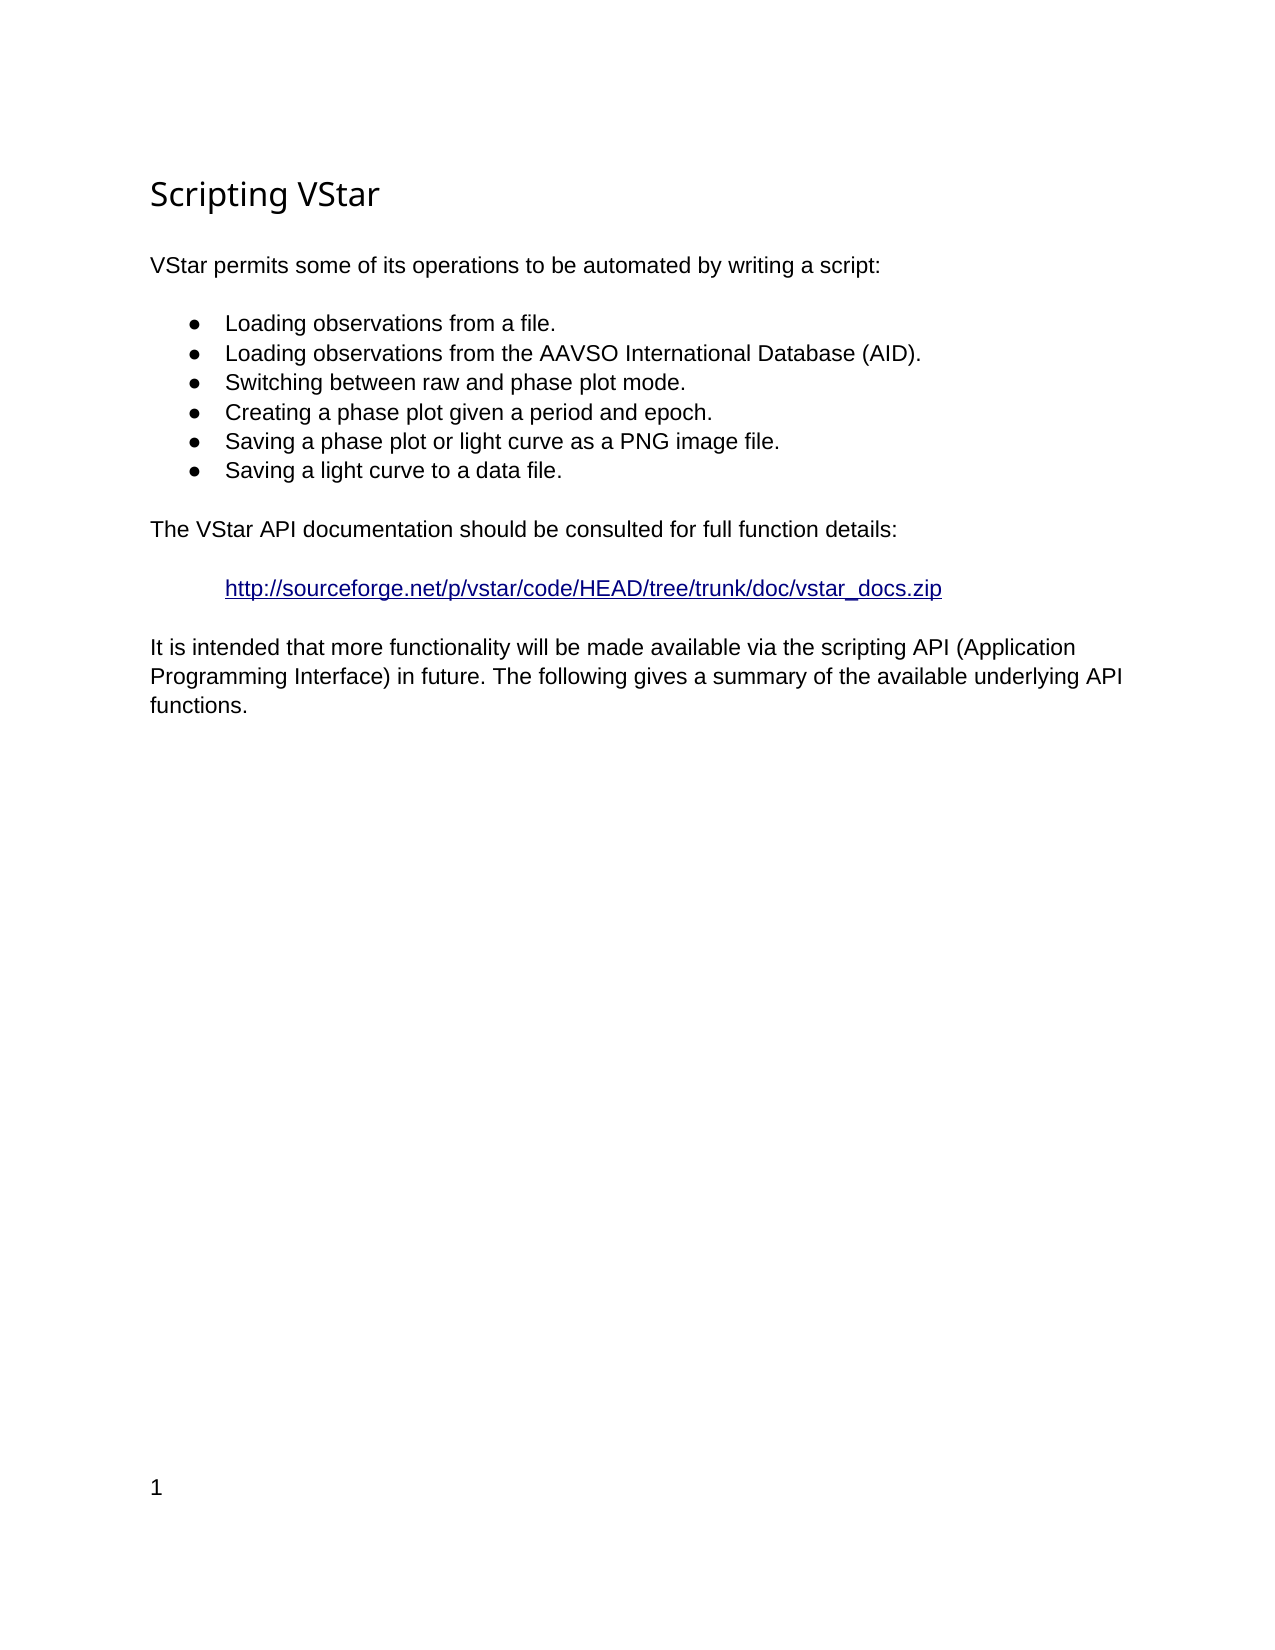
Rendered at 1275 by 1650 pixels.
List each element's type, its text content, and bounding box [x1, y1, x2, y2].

text It is intended that more functionality will be made available via the scripting API (Application Programming Interface) in future. The following gives a summary of the available underlying API functions. [150, 634, 1125, 719]
list Saving a light curve to a data file. [187, 458, 1125, 484]
list Saving a phase plot or light curve as a PNG image file. [187, 429, 1125, 454]
list Loading observations from a file. [187, 311, 1125, 337]
list Switching between raw and phase plot mode. [187, 370, 1125, 396]
list Loading observations from the AAVSO International Database (AID). [187, 341, 1125, 366]
text The VStar API documentation should be consulted for full function details: [150, 517, 1125, 542]
list Creating a phase plot given a period and epoch. [187, 399, 1125, 425]
text http://sourceforge.net/p/vstar/code/HEAD/tree/trunk/doc/vstar_docs.zip [225, 576, 1125, 601]
text VStar permits some of its operations to be automated by writing a script: [150, 252, 1125, 278]
subtitle Scripting VStar [150, 171, 1125, 216]
